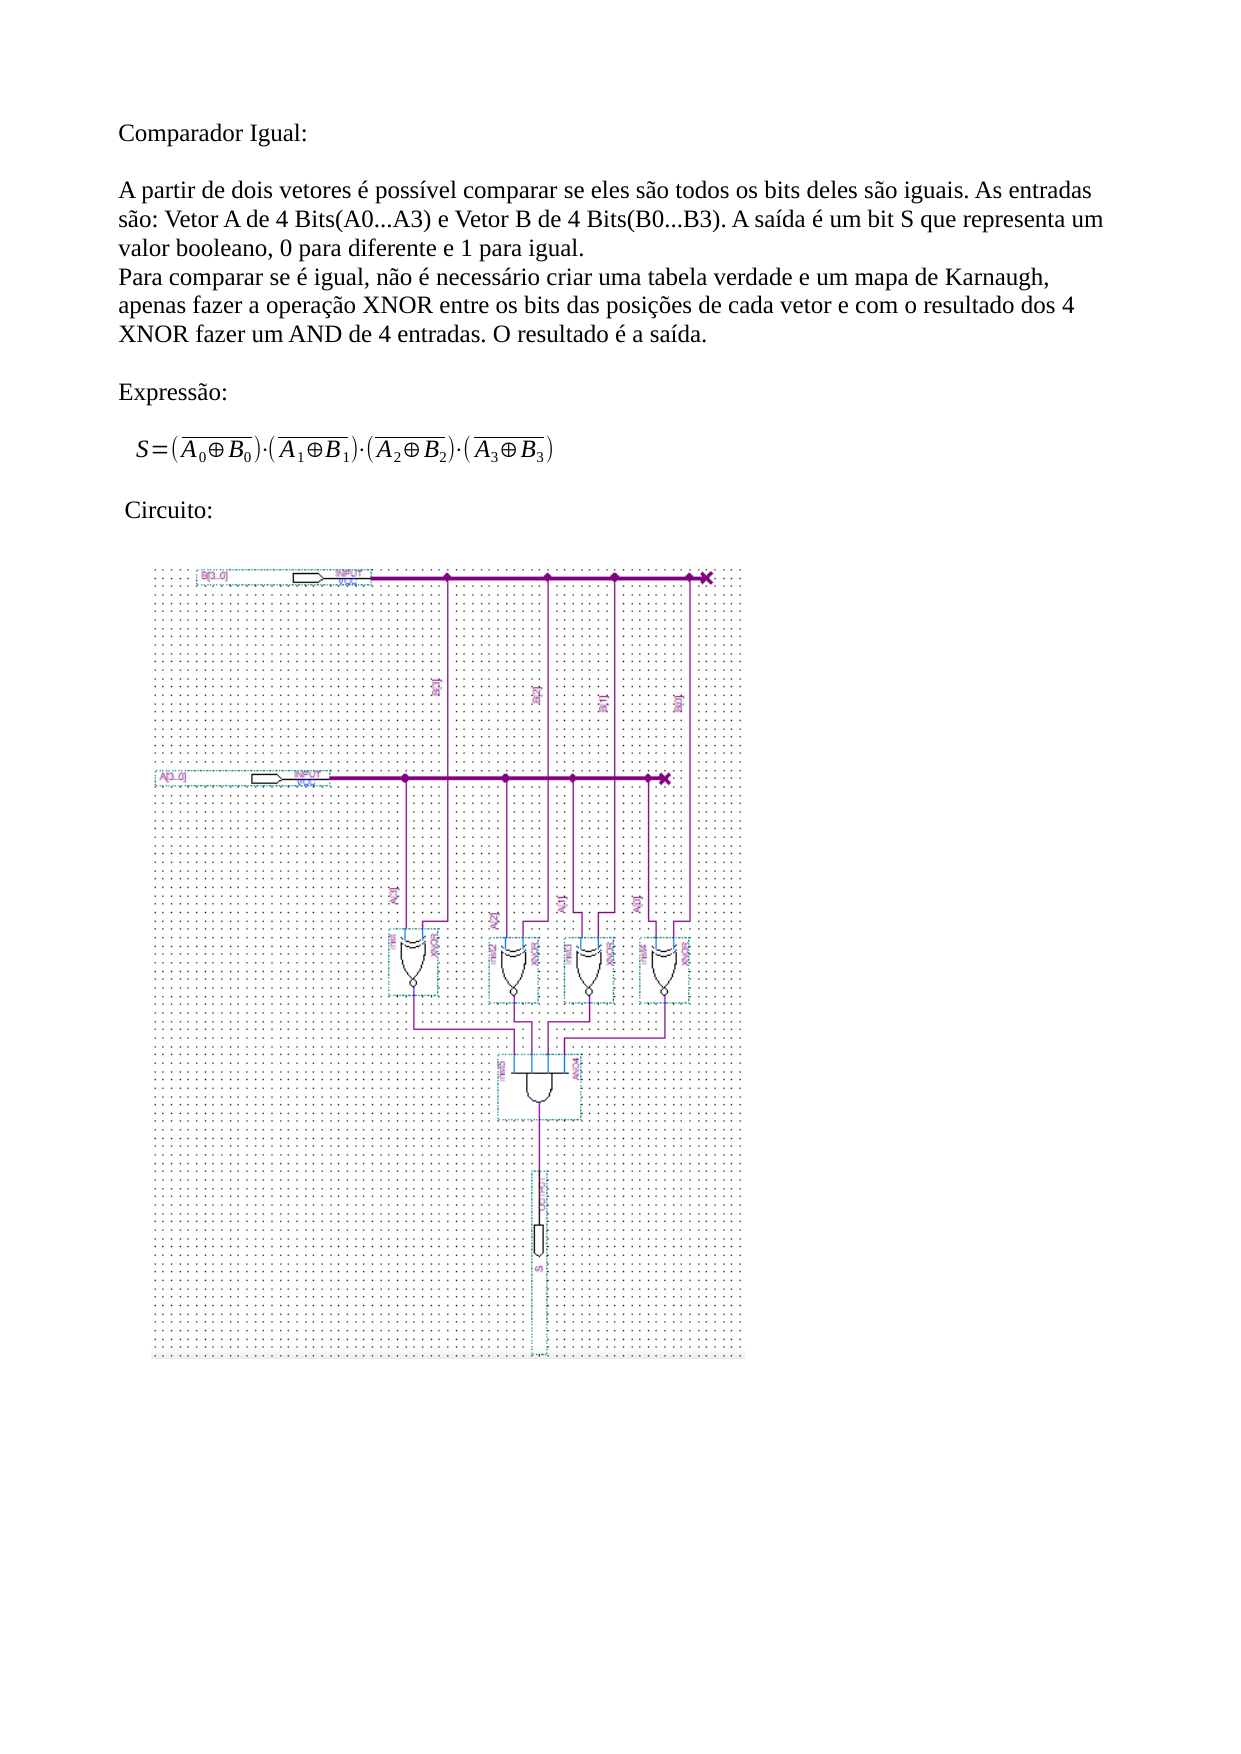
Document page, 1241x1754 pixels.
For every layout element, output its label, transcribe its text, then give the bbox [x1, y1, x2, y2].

text Expressão: [118, 377, 1122, 406]
text Para comparar se é igual, não é necessário criar uma tabela verdade e um mapa de Karnaugh, apenas fazer a operação XNOR entre os bits das posições de cada vetor e com o resultado dos 4 XNOR fazer um AND de 4 entradas. O resultado é a saída. [118, 262, 1122, 348]
text A partir de dois vetores é possível comparar se eles são todos os bits deles são iguais. As entradas são: Vetor A de 4 Bits(A0...A3) e Vetor B de 4 Bits(B0...B3). A saída é um bit S que representa um valor booleano, 0 para diferente e 1 para igual. [118, 176, 1122, 262]
picture [151, 563, 746, 1359]
text Circuito: [118, 495, 1122, 524]
text Comparador Igual: [118, 118, 1122, 147]
